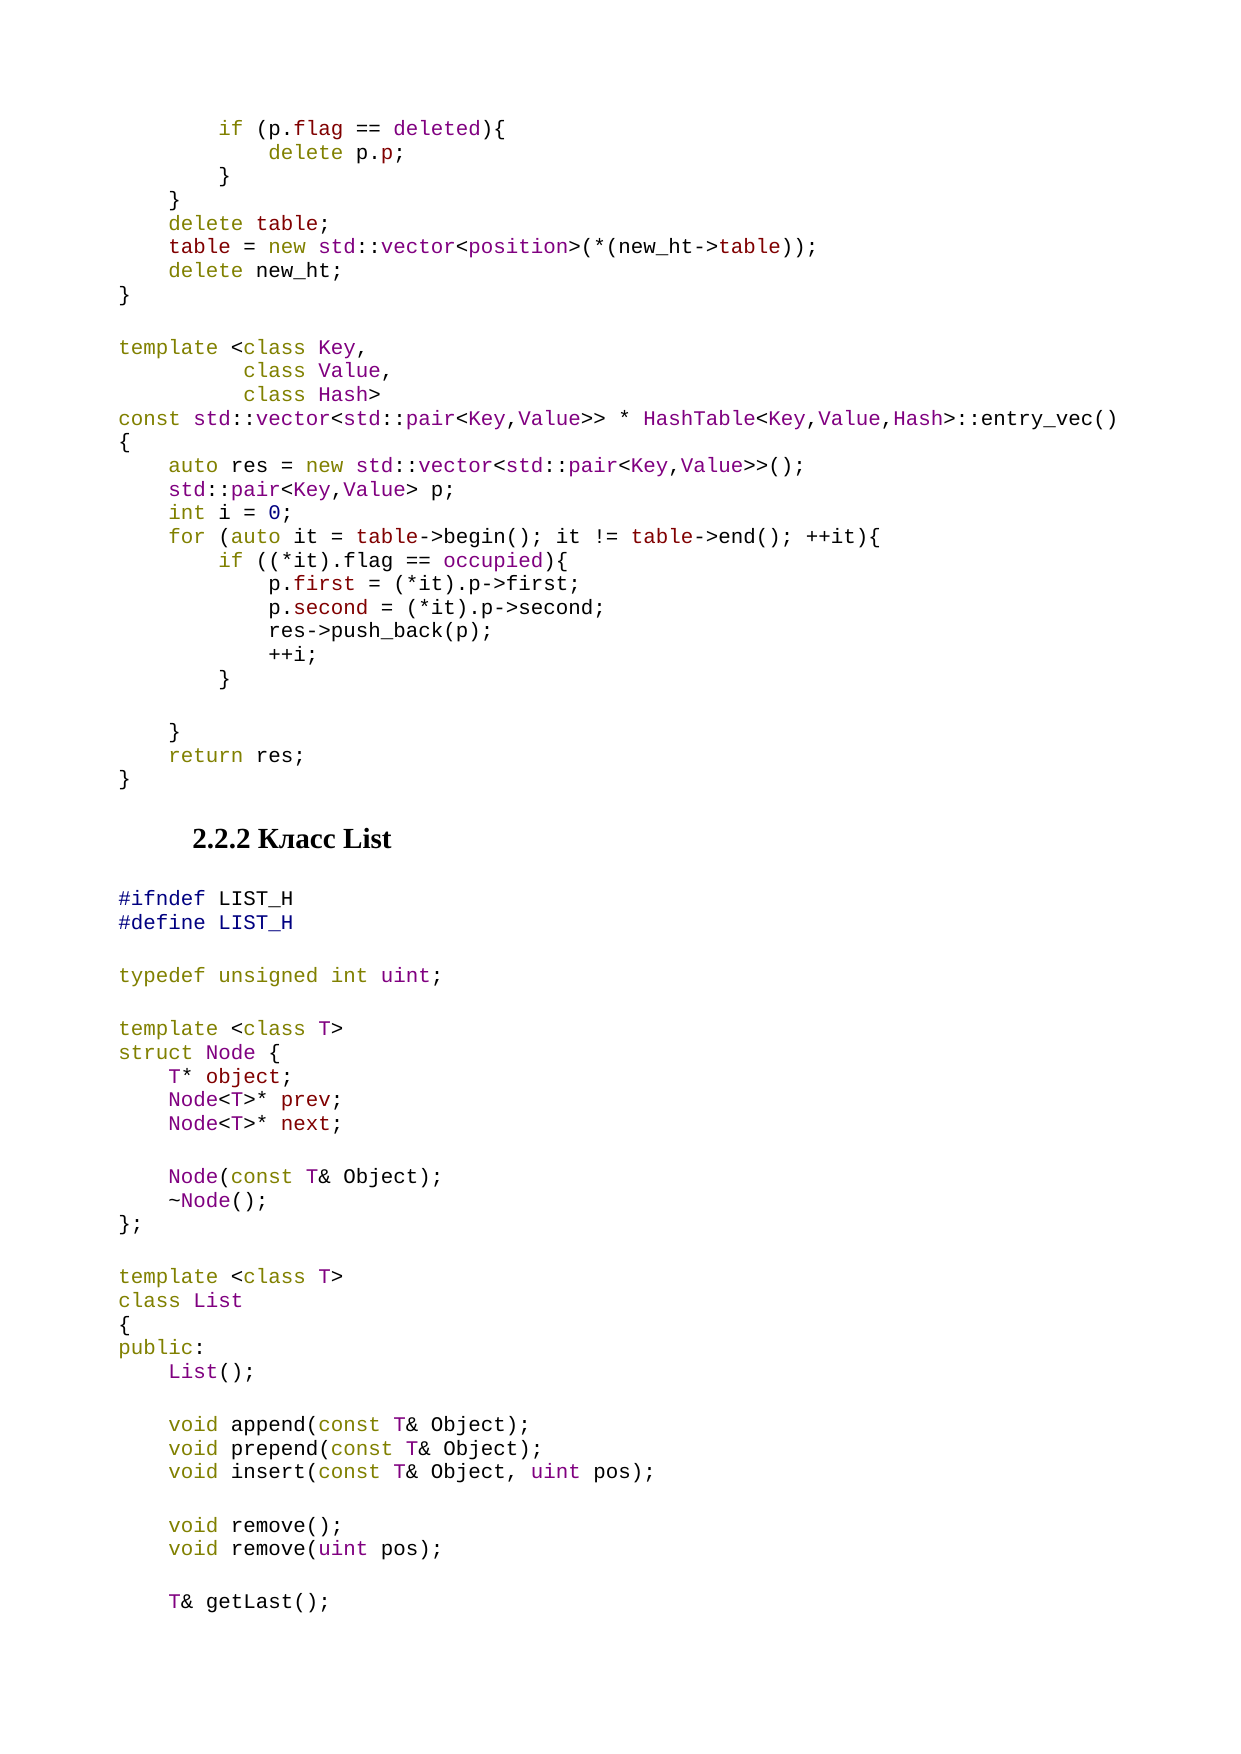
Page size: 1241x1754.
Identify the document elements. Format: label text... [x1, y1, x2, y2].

text std::pair<Key,Value> p; [118, 479, 1122, 502]
text p.first = (*it).p->first; [118, 573, 1122, 597]
text if (p.flag == deleted){ [118, 118, 1122, 142]
text void remove(); [118, 1514, 1122, 1538]
text T& getLast(); [118, 1591, 1122, 1615]
text } [118, 165, 1122, 189]
text void prepend(const T& Object); [118, 1438, 1122, 1461]
text const std::vector<std::pair<Key,Value>> * HashTable<Key,Value,Hash>::entry_vec(){ [118, 408, 1122, 455]
text T* object; [118, 1066, 1122, 1089]
text void insert(const T& Object, uint pos); [118, 1461, 1122, 1485]
text template <class Key, [118, 337, 1122, 360]
text ~Node(); [118, 1190, 1122, 1213]
text ++i; [118, 644, 1122, 668]
text delete new_ht; [118, 260, 1122, 284]
text void append(const T& Object); [118, 1414, 1122, 1438]
text #ifndef LIST_H [118, 888, 1122, 912]
text if ((*it).flag == occupied){ [118, 549, 1122, 573]
text List(); [118, 1361, 1122, 1385]
text } [118, 284, 1122, 307]
text class List [118, 1290, 1122, 1314]
text class Hash> [118, 384, 1122, 408]
text int i = 0; [118, 502, 1122, 526]
text Node(const T& Object); [118, 1166, 1122, 1190]
text { [118, 1314, 1122, 1337]
text } [118, 721, 1122, 744]
text p.second = (*it).p->second; [118, 597, 1122, 621]
text Node<T>* next; [118, 1113, 1122, 1137]
text auto res = new std::vector<std::pair<Key,Value>>(); [118, 455, 1122, 479]
text void remove(uint pos); [118, 1538, 1122, 1562]
text } [118, 668, 1122, 691]
text class Value, [118, 360, 1122, 384]
text struct Node { [118, 1042, 1122, 1066]
text delete p.p; [118, 142, 1122, 165]
text public: [118, 1337, 1122, 1361]
text template <class T> [118, 1018, 1122, 1042]
text } [118, 768, 1122, 792]
text #define LIST_H [118, 912, 1122, 936]
text Node<T>* prev; [118, 1089, 1122, 1113]
text table = new std::vector<position>(*(new_ht->table)); [118, 236, 1122, 260]
text }; [118, 1213, 1122, 1237]
text delete table; [118, 213, 1122, 236]
text template <class T> [118, 1266, 1122, 1290]
text } [118, 189, 1122, 213]
text res->push_back(p); [118, 621, 1122, 644]
text 2.2.2 Класс List [118, 821, 1122, 855]
text typedef unsigned int uint; [118, 965, 1122, 989]
text for (auto it = table->begin(); it != table->end(); ++it){ [118, 526, 1122, 549]
text return res; [118, 744, 1122, 768]
